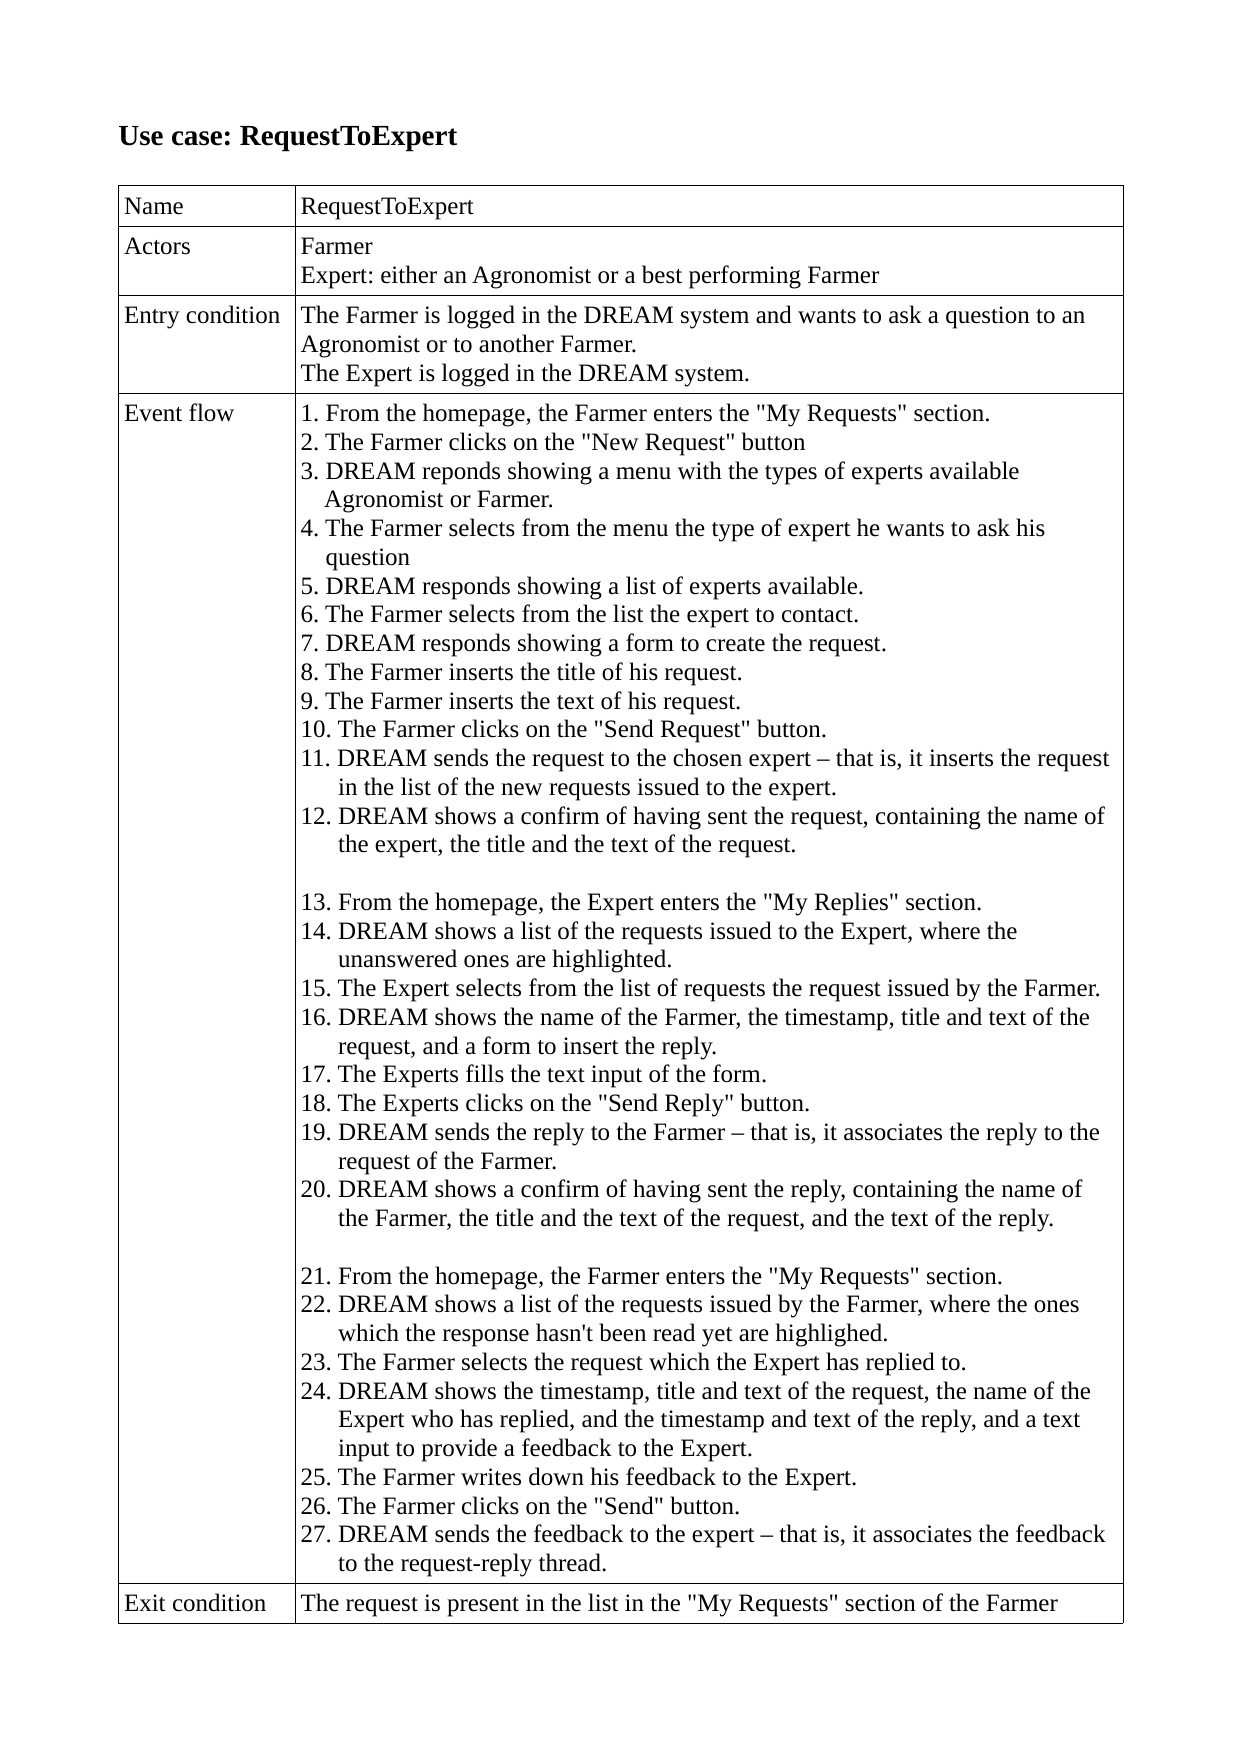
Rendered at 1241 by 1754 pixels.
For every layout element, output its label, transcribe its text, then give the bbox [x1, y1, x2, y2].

table_cell The Farmer is logged in the DREAM system and wants to ask a question to an Agronomist or to another Farmer. The Expert is logged in the DREAM system. [296, 296, 1123, 392]
table_cell Farmer Expert: either an Agronomist or a best performing Farmer [296, 227, 1123, 294]
table_cell The request is present in the list in the "My Requests" section of the Farmer [296, 1584, 1123, 1623]
table_header Name [119, 186, 295, 226]
table_header RequestToExpert [296, 186, 1123, 226]
table_cell Actors [119, 227, 295, 294]
table_cell Exit condition [119, 1584, 295, 1623]
text Use case: RequestToExpert [118, 118, 1122, 152]
table_cell Entry condition [119, 296, 295, 392]
table_cell Event flow [119, 394, 295, 1583]
table_cell 1. From the homepage, the Farmer enters the "My Requests" section. 2. The Farmer clicks on the "New Request" button 3. DREAM reponds showing a menu with the types of experts available Agronomist or Farmer. 4. The Farmer selects from the menu the type of expert he wants to ask his question 5. DREAM responds showing a list of experts available. 6. The Farmer selects from the list the expert to contact. 7. DREAM responds showing a form to create the request. 8. The Farmer inserts the title of his request. 9. The Farmer inserts the text of his request. 10. The Farmer clicks on the "Send Request" button. 11. DREAM sends the request to the chosen expert – that is, it inserts the request in the list of the new requests issued to the expert. 12. DREAM shows a confirm of having sent the request, containing the name of the expert, the title and the text of the request. 13. From the homepage, the Expert enters the "My Replies" section. 14. DREAM shows a list of the requests issued to the Expert, where the unanswered ones are highlighted. 15. The Expert selects from the list of requests the request issued by the Farmer. 16. DREAM shows the name of the Farmer, the timestamp, title and text of the request, and a form to insert the reply. 17. The Experts fills the text input of the form. 18. The Experts clicks on the "Send Reply" button. 19. DREAM sends the reply to the Farmer – that is, it associates the reply to the request of the Farmer. 20. DREAM shows a confirm of having sent the reply, containing the name of the Farmer, the title and the text of the request, and the text of the reply. 21. From the homepage, the Farmer enters the "My Requests" section. 22. DREAM shows a list of the requests issued by the Farmer, where the ones which the response hasn't been read yet are highlighed. 23. The Farmer selects the request which the Expert has replied to. 24. DREAM shows the timestamp, title and text of the request, the name of the Expert who has replied, and the timestamp and text of the reply, and a text input to provide a feedback to the Expert. 25. The Farmer writes down his feedback to the Expert. 26. The Farmer clicks on the "Send" button. 27. DREAM sends the feedback to the expert – that is, it associates the feedback to the request-reply thread. [296, 394, 1123, 1583]
